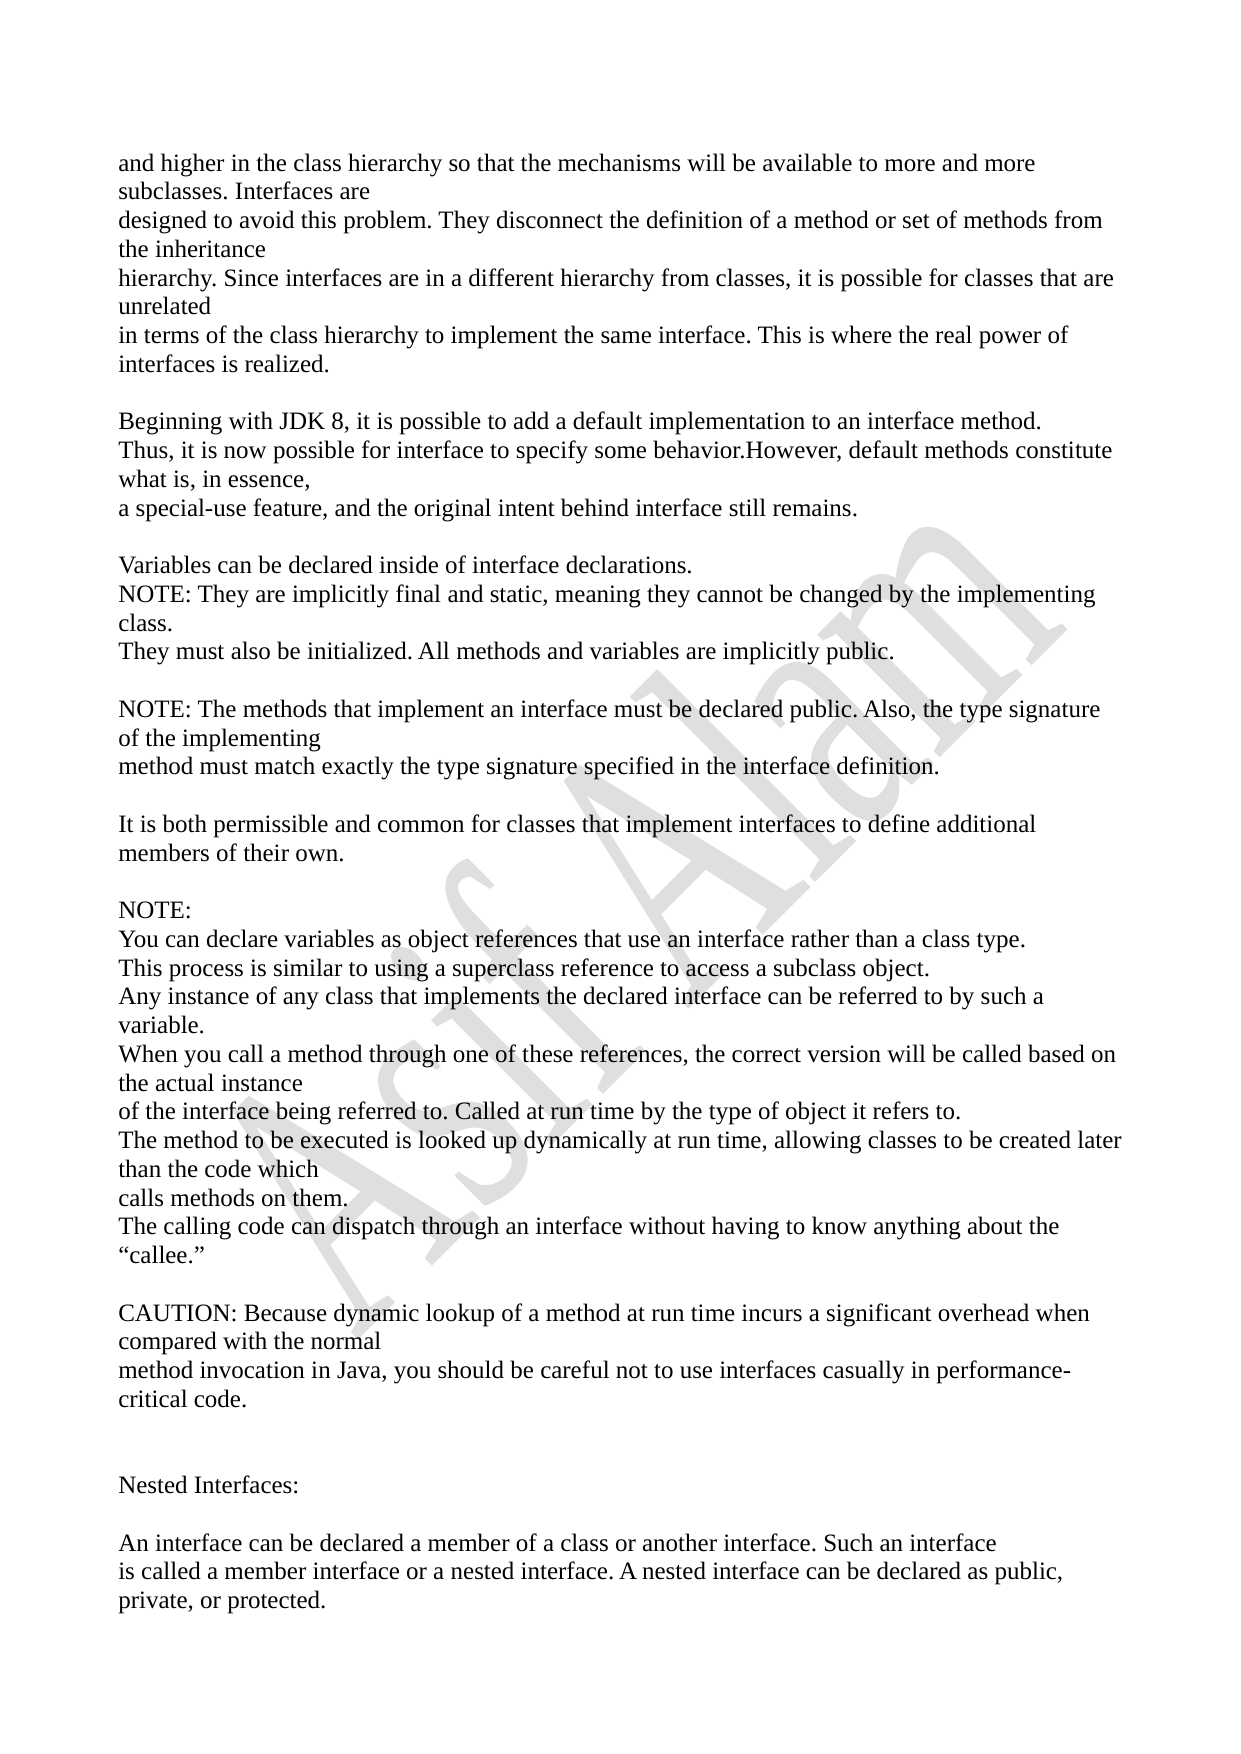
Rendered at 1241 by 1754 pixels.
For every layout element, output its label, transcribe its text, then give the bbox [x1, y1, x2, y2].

text method invocation in Java, you should be careful not to use interfaces casually in performance-critical code. [118, 1355, 1122, 1413]
text When you call a method through one of these references, the correct version will be called based on the actual instance [502, 1039, 1122, 1096]
text method must match exactly the type signature specified in the interface definition. [829, 751, 889, 780]
text Nested Interfaces: [118, 1470, 1122, 1499]
text Beginning with JDK 8, it is possible to add a default implementation to an interface method. [118, 406, 1122, 435]
text They must also be initialized. All methods and variables are implicitly public. [118, 636, 866, 665]
text [394, 1183, 1122, 1211]
text When you call a method through one of these references, the correct version will be called based on the actual instance [118, 1039, 412, 1096]
text Thus, it is now possible for interface to specify some behavior.However, default methods constitute what is, in essence, [118, 435, 1122, 493]
text When you call a method through one of these references, the correct version will be called based on the actual instance [394, 1039, 528, 1096]
text hierarchy. Since interfaces are in a different hierarchy from classes, it is possible for classes that are unrelated [118, 263, 1122, 320]
text of the interface being referred to. Called at run time by the type of object it refers to. [118, 1096, 247, 1125]
text It is both permissible and common for classes that implement interfaces to define additional members of their own. [596, 809, 690, 866]
text An interface can be declared a member of a class or another interface. Such an interface [118, 1528, 1122, 1556]
text NOTE: They are implicitly final and static, meaning they cannot be changed by the implementing class. [859, 600, 931, 636]
text NOTE: The methods that implement an interface must be declared public. Also, the type signature of the implementing [118, 694, 710, 751]
text This process is similar to using a superclass reference to access a subclass object. [518, 953, 687, 981]
text of the interface being referred to. Called at run time by the type of object it refers to. [252, 1096, 403, 1125]
text a special-use feature, and the original intent behind interface still remains. [118, 493, 1122, 521]
text It is both permissible and common for classes that implement interfaces to define additional members of their own. [799, 809, 1122, 866]
text CAUTION: Because dynamic lookup of a method at run time incurs a significant overhead when compared with the normal [118, 1298, 1122, 1355]
text NOTE: The methods that implement an interface must be declared public. Also, the type signature of the implementing [926, 694, 1122, 751]
text NOTE: They are implicitly final and static, meaning they cannot be changed by the implementing class. [998, 579, 1122, 636]
text is called a member interface or a nested interface. A nested interface can be declared as public, private, or protected. [118, 1556, 1122, 1614]
text NOTE: The methods that implement an interface must be declared public. Also, the type signature of the implementing [846, 694, 940, 751]
text You can declare variables as object references that use an interface rather than a class type. [522, 924, 670, 953]
text They must also be initialized. All methods and variables are implicitly public. [868, 636, 960, 665]
text The method to be executed is looked up dynamically at run time, allowing classes to be created later than the code which [118, 1125, 276, 1183]
text NOTE: They are implicitly final and static, meaning they cannot be changed by the implementing class. [118, 579, 865, 636]
text method must match exactly the type signature specified in the interface definition. [903, 751, 1122, 780]
text method must match exactly the type signature specified in the interface definition. [741, 751, 816, 780]
text NOTE: They are implicitly final and static, meaning they cannot be changed by the implementing class. [905, 579, 1024, 636]
text Any instance of any class that implements the declared interface can be referred to by such a variable. [543, 981, 1122, 1039]
text This process is similar to using a superclass reference to access a subclass object. [417, 953, 491, 981]
text [662, 895, 766, 924]
text It is both permissible and common for classes that implement interfaces to define additional members of their own. [118, 809, 616, 866]
text [969, 550, 1122, 579]
text The calling code can dispatch through an interface without having to know anything about the “callee.” [118, 1211, 330, 1269]
text You can declare variables as object references that use an interface rather than a class type. [118, 924, 484, 953]
text NOTE: The methods that implement an interface must be declared public. Also, the type signature of the implementing [684, 694, 836, 751]
text This process is similar to using a superclass reference to access a subclass object. [687, 953, 1122, 981]
text of the interface being referred to. Called at run time by the type of object it refers to. [402, 1096, 555, 1125]
text The calling code can dispatch through an interface without having to know anything about the “callee.” [331, 1211, 1122, 1269]
text They must also be initialized. All methods and variables are implicitly public. [1033, 636, 1122, 665]
text The method to be executed is looked up dynamically at run time, allowing classes to be created later than the code which [299, 1125, 511, 1183]
text You can declare variables as object references that use an interface rather than a class type. [668, 924, 1122, 953]
text [775, 895, 1122, 924]
text Any instance of any class that implements the declared interface can be referred to by such a variable. [118, 981, 570, 1039]
text in terms of the class hierarchy to implement the same interface. This is where the real power of interfaces is realized. [118, 320, 1122, 378]
text The method to be executed is looked up dynamically at run time, allowing classes to be created later than the code which [512, 1125, 1122, 1183]
text of the interface being referred to. Called at run time by the type of object it refers to. [559, 1096, 1122, 1125]
text They must also be initialized. All methods and variables are implicitly public. [961, 636, 1033, 665]
text The method to be executed is looked up dynamically at run time, allowing classes to be created later than the code which [258, 1129, 345, 1183]
text designed to avoid this problem. They disconnect the definition of a method or set of methods from the inheritance [118, 205, 1122, 263]
text calls methods on [118, 1183, 294, 1211]
text Variables can be declared inside of interface declarations. [118, 550, 901, 579]
text This process is similar to using a superclass reference to access a subclass object. [118, 953, 411, 981]
text [461, 895, 652, 924]
text method must match exactly the type signature specified in the interface definition. [118, 751, 739, 780]
text them. [292, 1183, 359, 1211]
text It is both permissible and common for classes that implement interfaces to define additional members of their own. [654, 809, 818, 866]
text [907, 553, 967, 579]
text NOTE: [118, 895, 459, 924]
text and higher in the class hierarchy so that the mechanisms will be available to more and more subclasses. Interfaces are [118, 148, 1122, 205]
